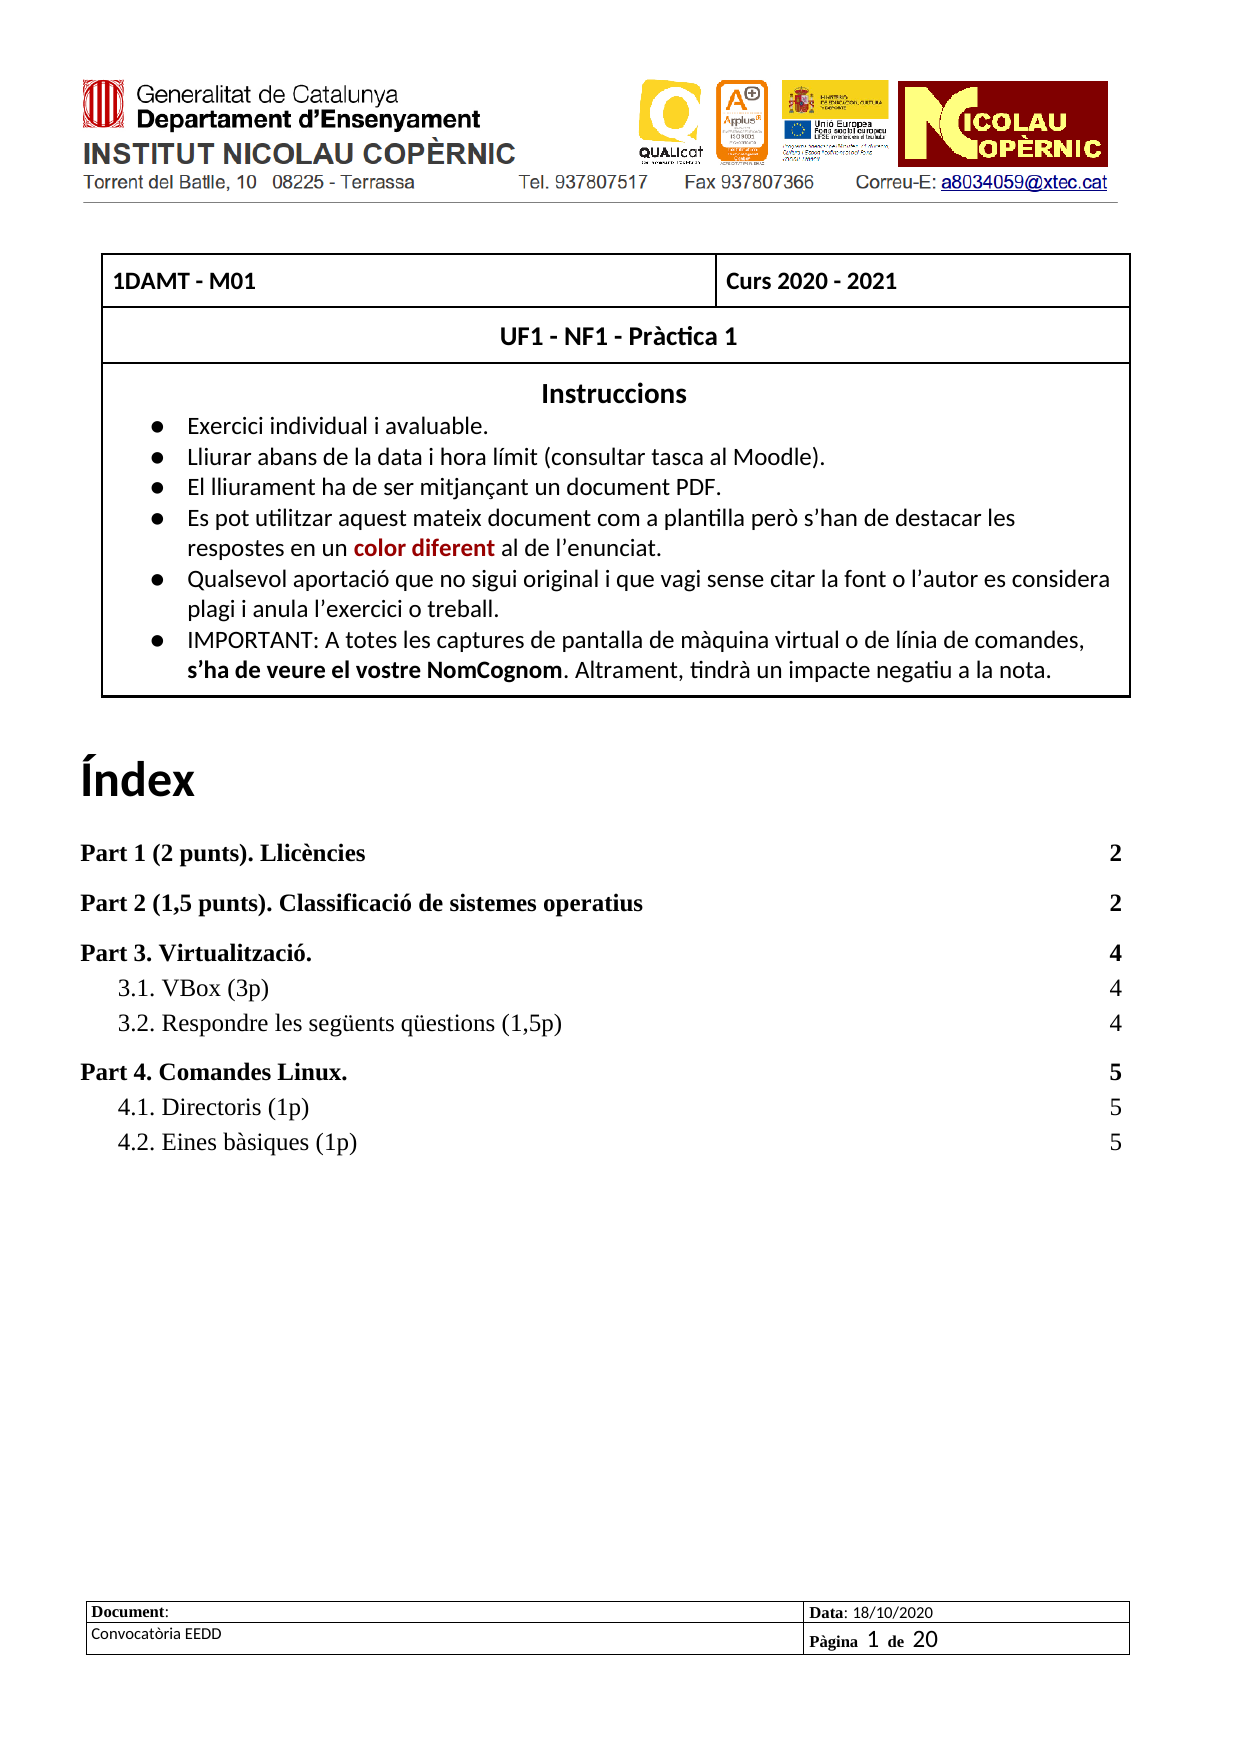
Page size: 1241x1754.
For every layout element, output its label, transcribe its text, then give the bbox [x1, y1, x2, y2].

table_cell UF1 - NF1 - Pràctica 1 [103, 308, 1129, 362]
text 4.2. Eines bàsiques (1p) 5 [118, 1127, 1122, 1156]
table_header Curs 2020 - 2021 [717, 255, 1129, 306]
text Part 2 (1,5 punts). Classificació de sistemes operatius 2 [80, 888, 1122, 917]
text Part 4. Comandes Linux. 5 [80, 1057, 1122, 1086]
text 3.1. VBox (3p) 4 [118, 973, 1122, 1001]
picture [80, 73, 1122, 223]
subtitle Índex [80, 747, 1122, 808]
table_cell Instruccions Exercici individual i avaluable. Lliurar abans de la data i hora límit (consultar tasca al Moodle). El lliurament ha de ser mitjançant un document PDF. Es pot utilitzar aquest mateix document com a plantilla però s’han de destacar les respostes en un color diferent al de l’enunciat. Qualsevol aportació que no sigui original i que vagi sense citar la font o l’autor es considera plagi i anula l’exercici o treball. IMPORTANT: A totes les captures de pantalla de màquina virtual o de línia de comandes, s’ha de veure el vostre NomCognom. Altrament, tindrà un impacte negatiu a la nota. [103, 364, 1129, 695]
text Part 1 (2 punts). Llicències 2 [80, 838, 1122, 867]
text Part 3. Virtualització. 4 [80, 938, 1122, 966]
text 4.1. Directoris (1p) 5 [118, 1092, 1122, 1121]
table_header 1DAMT - M01 [103, 255, 715, 306]
text 3.2. Respondre les següents qüestions (1,5p) 4 [118, 1008, 1122, 1036]
